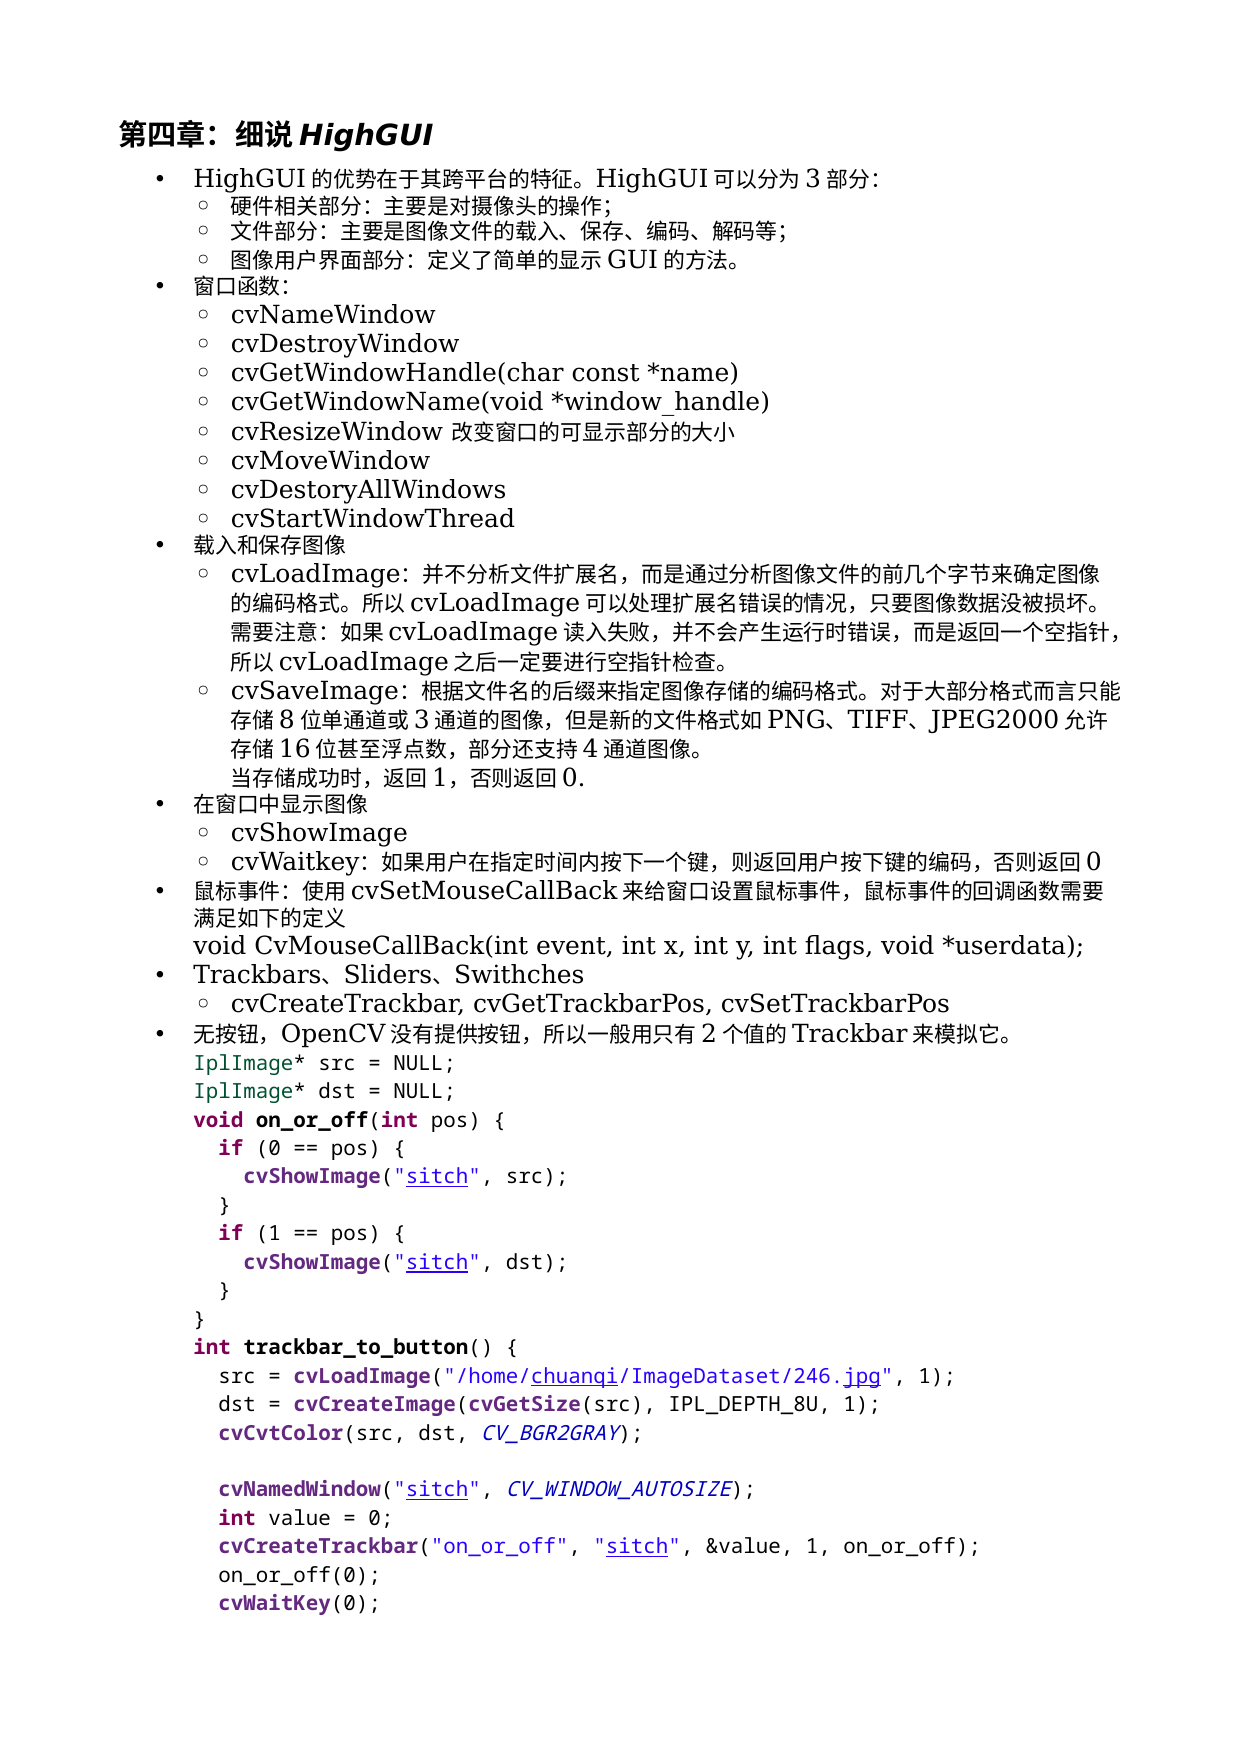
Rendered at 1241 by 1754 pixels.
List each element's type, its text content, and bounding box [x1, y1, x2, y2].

list 图像用户界面部分：定义了简单的显示GUI的方法。 [193, 245, 1122, 274]
list 硬件相关部分：主要是对摄像头的操作； [193, 194, 1122, 219]
list cvCreateTrackbar, cvGetTrackbarPos, cvSetTrackbarPos [193, 989, 1122, 1019]
list Trackbars、Sliders、Swithches [156, 960, 1122, 989]
list 鼠标事件：使用cvSetMouseCallBack来给窗口设置鼠标事件，鼠标事件的回调函数需要满足如下的定义 void CvMouseCallBack(int event, int x, int y, int flags, void *userdata); [156, 877, 1122, 960]
list 窗口函数： [156, 274, 1122, 300]
list cvGetWindowName(void *window_handle) [193, 388, 1122, 417]
list cvResizeWindow 改变窗口的可显示部分的大小 [193, 417, 1122, 446]
list cvMoveWindow [193, 446, 1122, 475]
subtitle 第四章：细说HighGUI [118, 118, 1122, 152]
list 载入和保存图像 [156, 533, 1122, 559]
list cvSaveImage：根据文件名的后缀来指定图像存储的编码格式。对于大部分格式而言只能存储8位单通道或3通道的图像，但是新的文件格式如PNG、TIFF、JPEG2000允许存储16位甚至浮点数，部分还支持4通道图像。 当存储成功时，返回1，否则返回0. [193, 676, 1122, 792]
list cvDestoryAllWindows [193, 475, 1122, 504]
list cvWaitkey：如果用户在指定时间内按下一个键，则返回用户按下键的编码，否则返回0 [193, 847, 1122, 877]
list cvShowImage [193, 818, 1122, 847]
list cvNameWindow [193, 300, 1122, 329]
list 无按钮，OpenCV没有提供按钮，所以一般用只有2个值的Trackbar来模拟它。 IplImage* src = NULL; IplImage* dst = NULL; void on_or_off(int pos) { if (0 == pos) { cvShowImage("sitch", src); } if (1 == pos) { cvShowImage("sitch", dst); } } int trackbar_to_button() { src = cvLoadImage("/home/chuanqi/ImageDataset/246.jpg", 1); dst = cvCreateImage(cvGetSize(src), IPL_DEPTH_8U, 1); cvCvtColor(src, dst, CV_BGR2GRAY); cvNamedWindow("sitch", CV_WINDOW_AUTOSIZE); int value = 0; cvCreateTrackbar("on_or_off", "sitch", &value, 1, on_or_off); on_or_off(0); cvWaitKey(0); [156, 1019, 1122, 1617]
list 文件部分：主要是图像文件的载入、保存、编码、解码等； [193, 219, 1122, 245]
list HighGUI的优势在于其跨平台的特征。HighGUI可以分为3部分： [156, 164, 1122, 194]
list 在窗口中显示图像 [156, 792, 1122, 818]
list cvStartWindowThread [193, 504, 1122, 533]
list cvGetWindowHandle(char const *name) [193, 358, 1122, 388]
list cvLoadImage：并不分析文件扩展名，而是通过分析图像文件的前几个字节来确定图像的编码格式。所以cvLoadImage可以处理扩展名错误的情况，只要图像数据没被损坏。 需要注意：如果cvLoadImage读入失败，并不会产生运行时错误，而是返回一个空指针，所以cvLoadImage之后一定要进行空指针检查。 [193, 559, 1122, 676]
list cvDestroyWindow [193, 329, 1122, 358]
